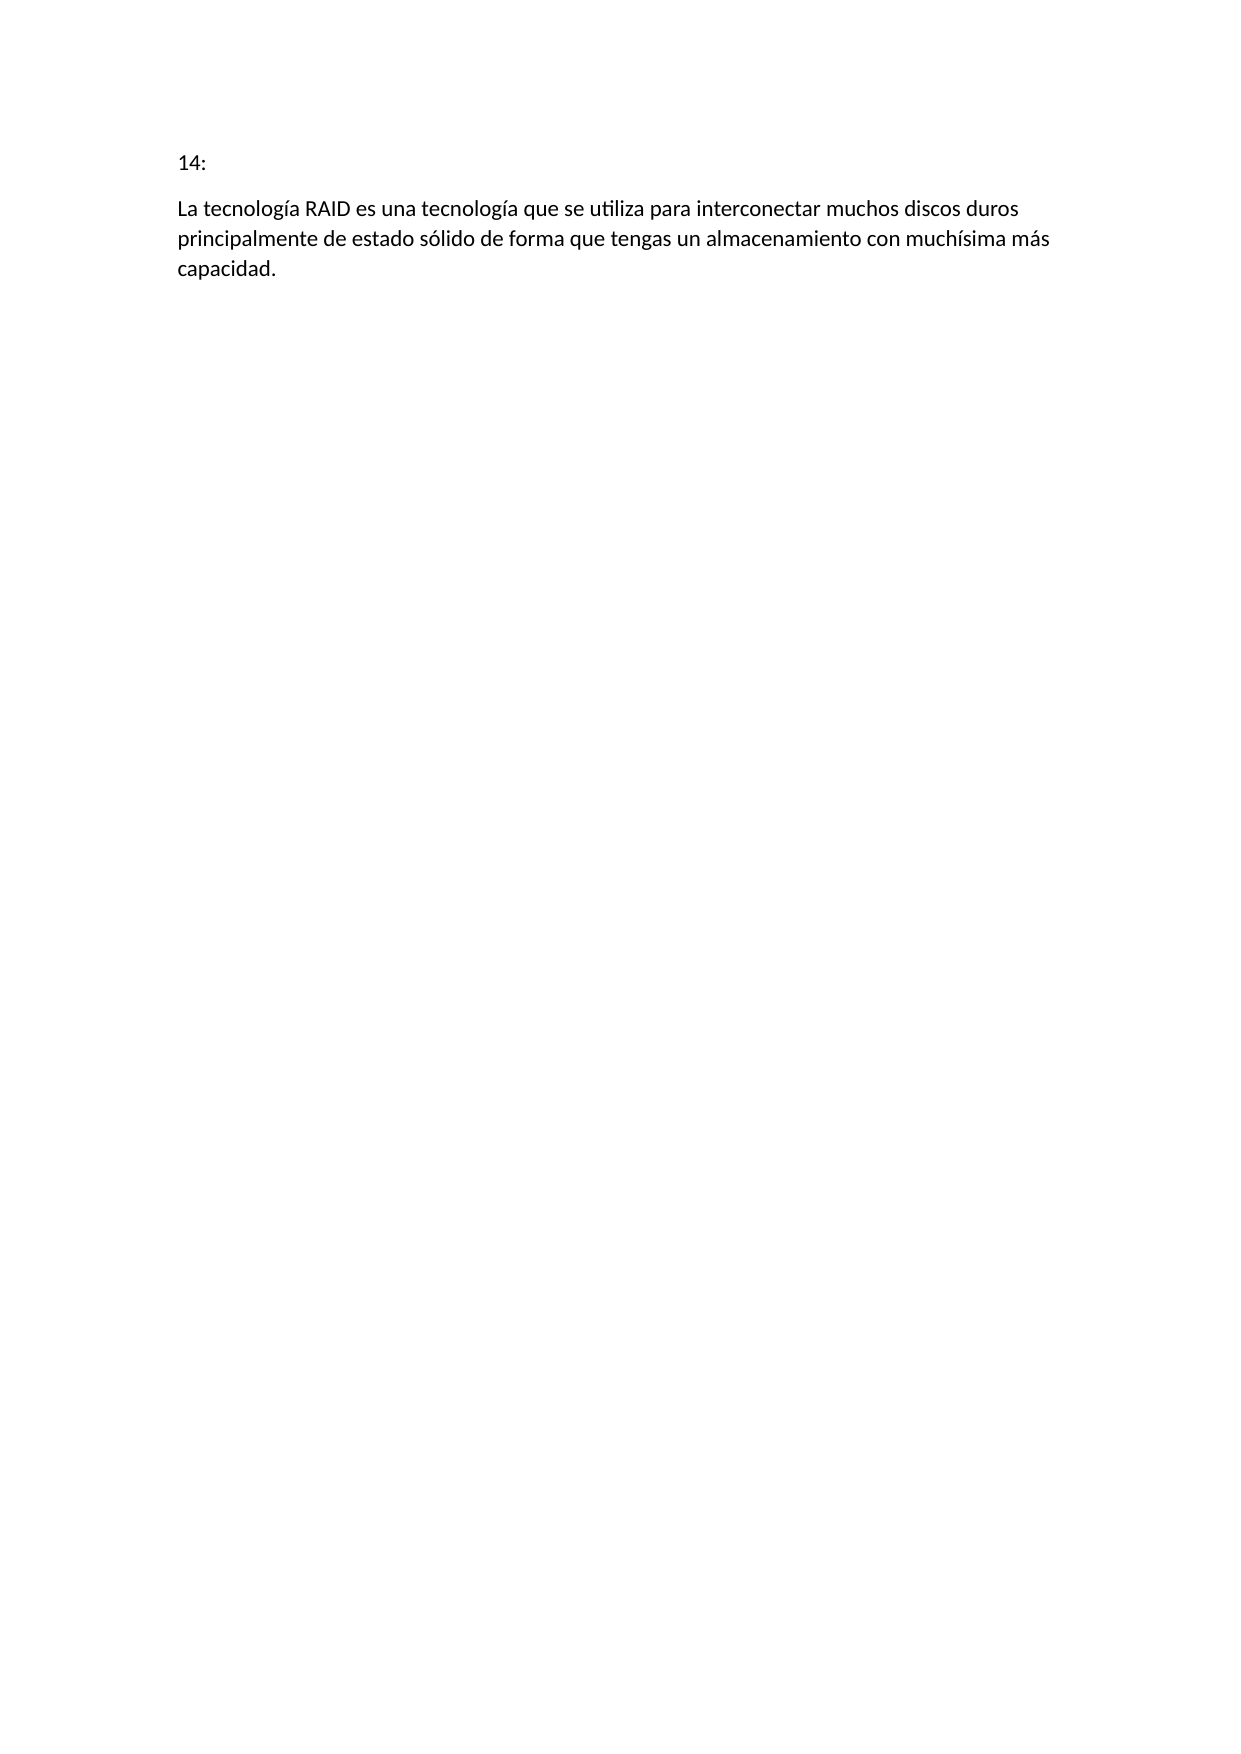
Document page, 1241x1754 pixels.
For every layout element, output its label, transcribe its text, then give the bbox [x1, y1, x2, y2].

text La tecnología RAID es una tecnología que se utiliza para interconectar muchos discos duros principalmente de estado sólido de forma que tengas un almacenamiento con muchísima más capacidad. [177, 194, 1063, 282]
text 14: [177, 148, 1063, 176]
